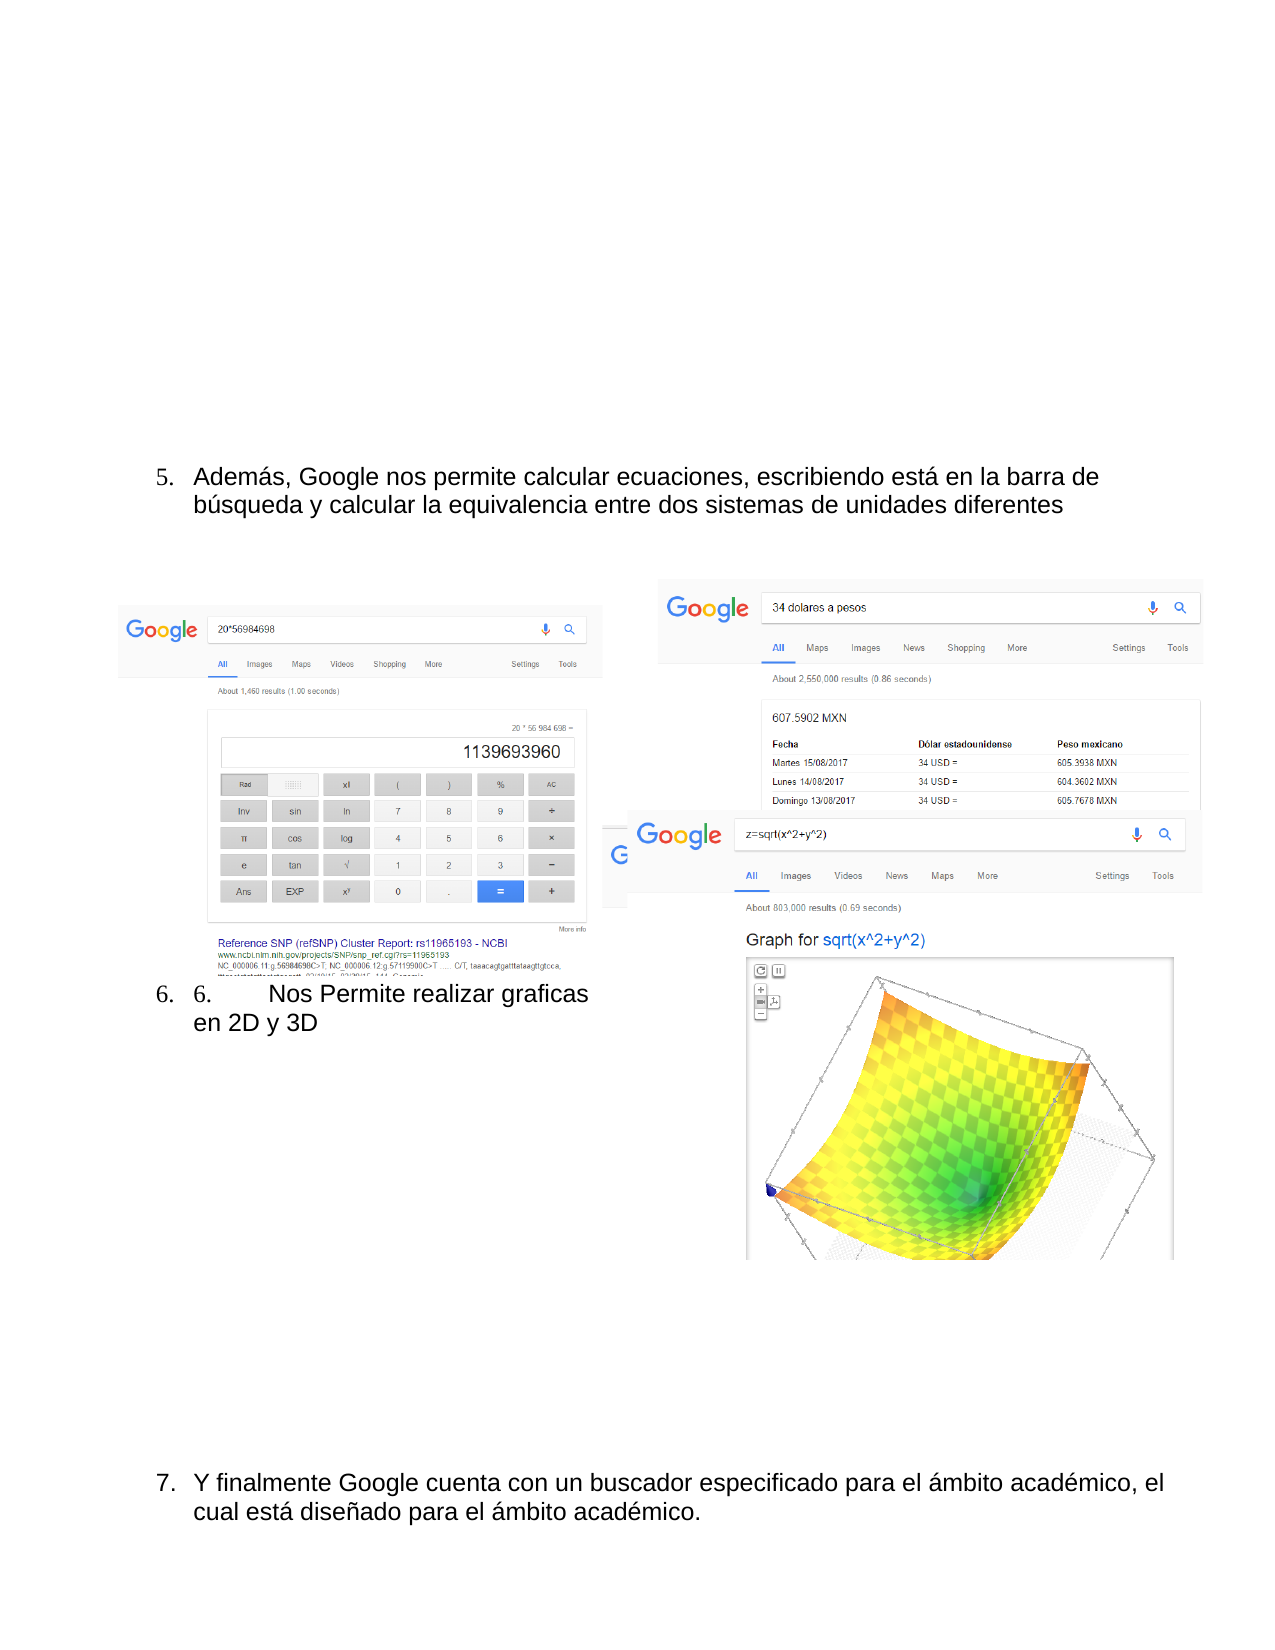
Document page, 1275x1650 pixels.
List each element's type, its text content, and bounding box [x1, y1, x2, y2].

list Además, Google nos permite calcular ecuaciones, escribiendo está en la barra de búsqueda y calcular la equivalencia entre dos sistemas de unidades diferentes [156, 462, 1205, 721]
list Nos Permite realizar graficas en 2D y 3D [156, 721, 1205, 1468]
list Y finalmente Google cuenta con un buscador especificado para el ámbito académico, el cual está diseñado para el ámbito académico. [156, 1468, 1205, 1526]
